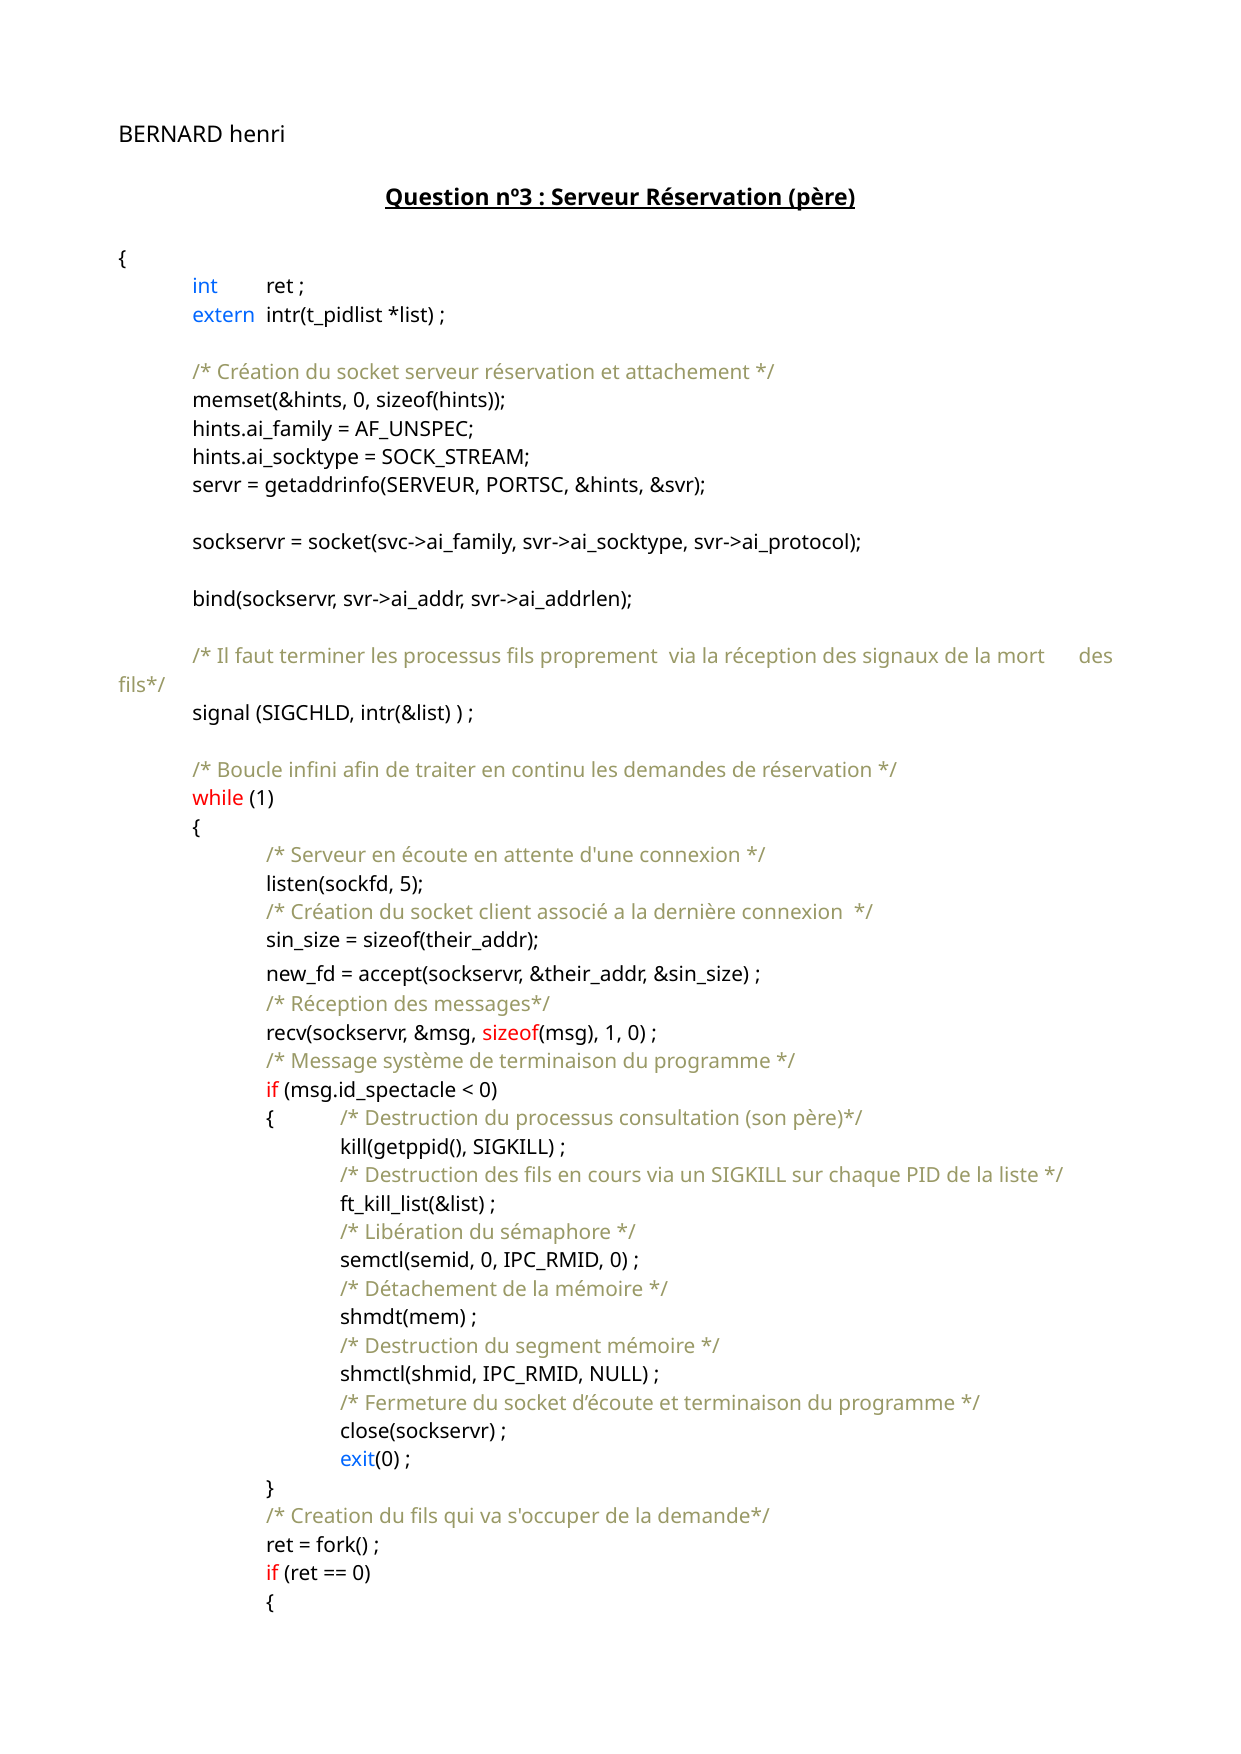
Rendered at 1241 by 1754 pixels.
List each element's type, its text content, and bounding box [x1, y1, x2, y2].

text /* Boucle infini afin de traiter en continu les demandes de réservation */ [118, 755, 1122, 783]
text hints.ai_socktype = SOCK_STREAM; [118, 442, 1122, 471]
text /* Libération du sémaphore */ [118, 1217, 1122, 1246]
text hints.ai_family = AF_UNSPEC; [118, 414, 1122, 442]
text memset(&hints, 0, sizeof(hints)); [118, 385, 1122, 414]
text /* Serveur en écoute en attente d'une connexion */ [118, 840, 1122, 869]
text exit(0) ; [118, 1444, 1122, 1473]
text semctl(semid, 0, IPC_RMID, 0) ; [118, 1246, 1122, 1274]
text sockservr = socket(svc->ai_family, svr->ai_socktype, svr->ai_protocol); [118, 527, 1122, 556]
text { [118, 1587, 1122, 1615]
text /* Réception des messages*/ [118, 989, 1122, 1018]
text if (ret == 0) [118, 1558, 1122, 1587]
text shmdt(mem) ; [118, 1302, 1122, 1331]
text shmctl(shmid, IPC_RMID, NULL) ; [118, 1359, 1122, 1388]
text signal (SIGCHLD, intr(&list) ) ; [118, 698, 1122, 727]
text { [118, 243, 1122, 272]
text /* Destruction du segment mémoire */ [118, 1331, 1122, 1359]
text BERNARD henri [118, 118, 1122, 149]
text /* Fermeture du socket d’écoute et terminaison du programme */ [118, 1388, 1122, 1416]
text /* Création du socket serveur réservation et attachement */ [118, 357, 1122, 385]
text new_fd = accept(sockservr, &their_addr, &sin_size) ; [118, 954, 1122, 989]
text servr = getaddrinfo(SERVEUR, PORTSC, &hints, &svr); [118, 471, 1122, 499]
text Question nº3 : Serveur Réservation (père) [118, 181, 1122, 212]
text { /* Destruction du processus consultation (son père)*/ [118, 1103, 1122, 1132]
text extern intr(t_pidlist *list) ; [118, 300, 1122, 328]
text { [118, 812, 1122, 840]
text if (msg.id_spectacle < 0) [118, 1075, 1122, 1103]
text /* Message système de terminaison du programme */ [118, 1046, 1122, 1075]
text /* Il faut terminer les processus fils proprement via la réception des signaux de la mort des fils*/ [118, 641, 1122, 698]
text /* Création du socket client associé a la dernière connexion */ [118, 897, 1122, 926]
text bind(sockservr, svr->ai_addr, svr->ai_addrlen); [118, 584, 1122, 613]
text while (1) [118, 783, 1122, 812]
text ft_kill_list(&list) ; [118, 1189, 1122, 1217]
text recv(sockservr, &msg, sizeof(msg), 1, 0) ; [118, 1018, 1122, 1046]
text /* Détachement de la mémoire */ [118, 1274, 1122, 1302]
text listen(sockfd, 5); [118, 869, 1122, 897]
text kill(getppid(), SIGKILL) ; [118, 1132, 1122, 1160]
text close(sockservr) ; [118, 1416, 1122, 1444]
text /* Creation du fils qui va s'occuper de la demande*/ [118, 1501, 1122, 1530]
text int ret ; [118, 272, 1122, 300]
text } [118, 1473, 1122, 1501]
text sin_size = sizeof(their_addr); [118, 926, 1122, 954]
text ret = fork() ; [118, 1530, 1122, 1558]
text /* Destruction des fils en cours via un SIGKILL sur chaque PID de la liste */ [118, 1160, 1122, 1189]
